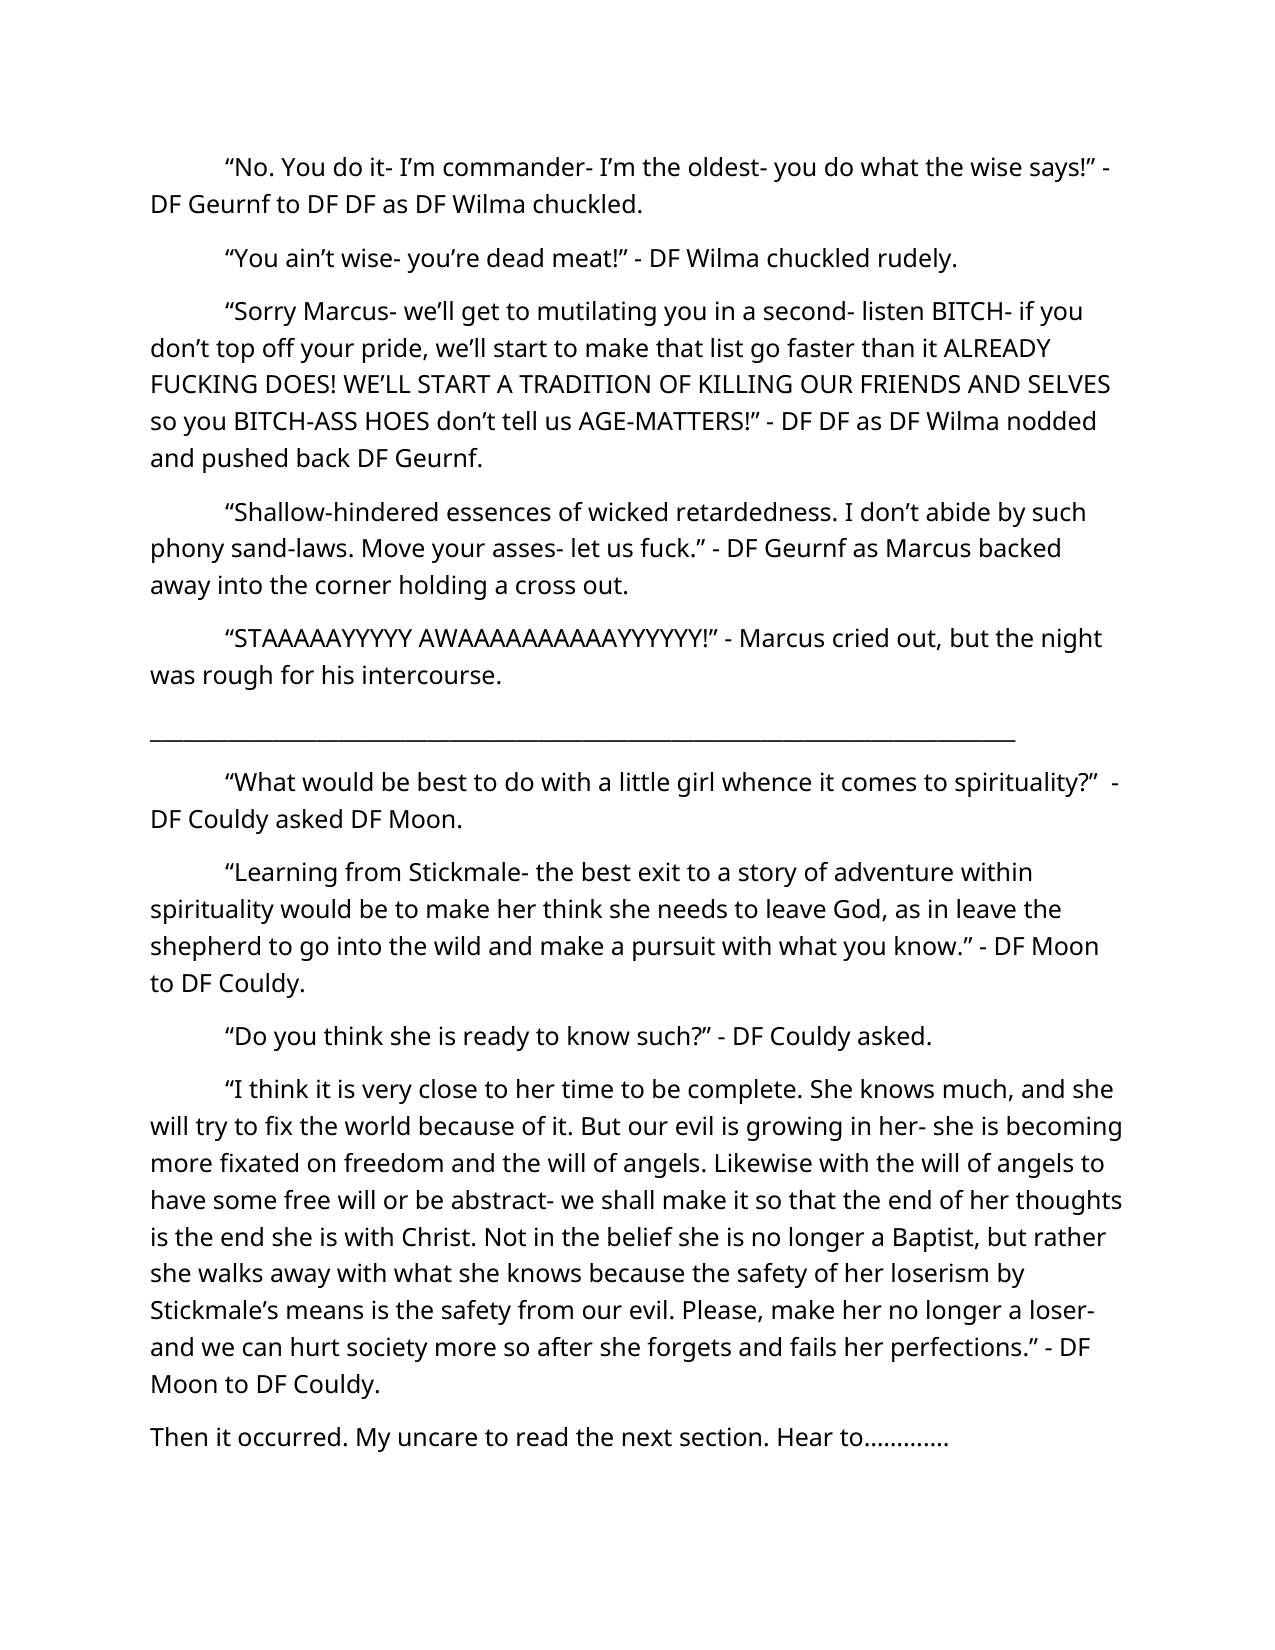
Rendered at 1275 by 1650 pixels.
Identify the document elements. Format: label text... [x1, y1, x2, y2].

text “No. You do it- I’m commander- I’m the oldest- you do what the wise says!” - DF Geurnf to DF DF as DF Wilma chuckled. [150, 150, 1125, 221]
text ______________________________________________________________________________ [150, 711, 1125, 745]
text “Shallow-hindered essences of wicked retardedness. I don’t abide by such phony sand-laws. Move your asses- let us fuck.” - DF Geurnf as Marcus backed away into the corner holding a cross out. [150, 494, 1125, 602]
text “Learning from Stickmale- the best exit to a story of adventure within spirituality would be to make her think she needs to leave God, as in leave the shepherd to go into the wild and make a pursuit with what you know.” - DF Moon to DF Couldy. [150, 855, 1125, 999]
text “Do you think she is ready to know such?” - DF Couldy asked. [150, 1019, 1125, 1053]
text “Sorry Marcus- we’ll get to mutilating you in a second- listen BITCH- if you don’t top off your pride, we’ll start to make that list go faster than it ALREADY FUCKING DOES! WE’LL START A TRADITION OF KILLING OUR FRIENDS AND SELVES so you BITCH-ASS HOES don’t tell us AGE-MATTERS!” - DF DF as DF Wilma nodded and pushed back DF Geurnf. [150, 294, 1125, 475]
text “You ain’t wise- you’re dead meat!” - DF Wilma chuckled rudely. [150, 240, 1125, 274]
text “I think it is very close to her time to be complete. She knows much, and she will try to fix the world because of it. But our evil is growing in her- she is becoming more fixated on freedom and the will of angels. Likewise with the will of angels to have some free will or be abstract- we shall make it so that the end of her thoughts is the end she is with Christ. Not in the belief she is no longer a Baptist, but rather she walks away with what she knows because the safety of her loserism by Stickmale’s means is the safety from our evil. Please, make her no longer a loser- and we can hurt society more so after she forgets and fails her perfections.” - DF Moon to DF Couldy. [150, 1072, 1125, 1400]
text Then it occurred. My uncare to read the next section. Hear to…………. [150, 1420, 1125, 1454]
text “What would be best to do with a little girl whence it comes to spirituality?” - DF Couldy asked DF Moon. [150, 765, 1125, 836]
text “STAAAAAYYYYY AWAAAAAAAAAAYYYYYY!” - Marcus cried out, but the night was rough for his intercourse. [150, 621, 1125, 692]
